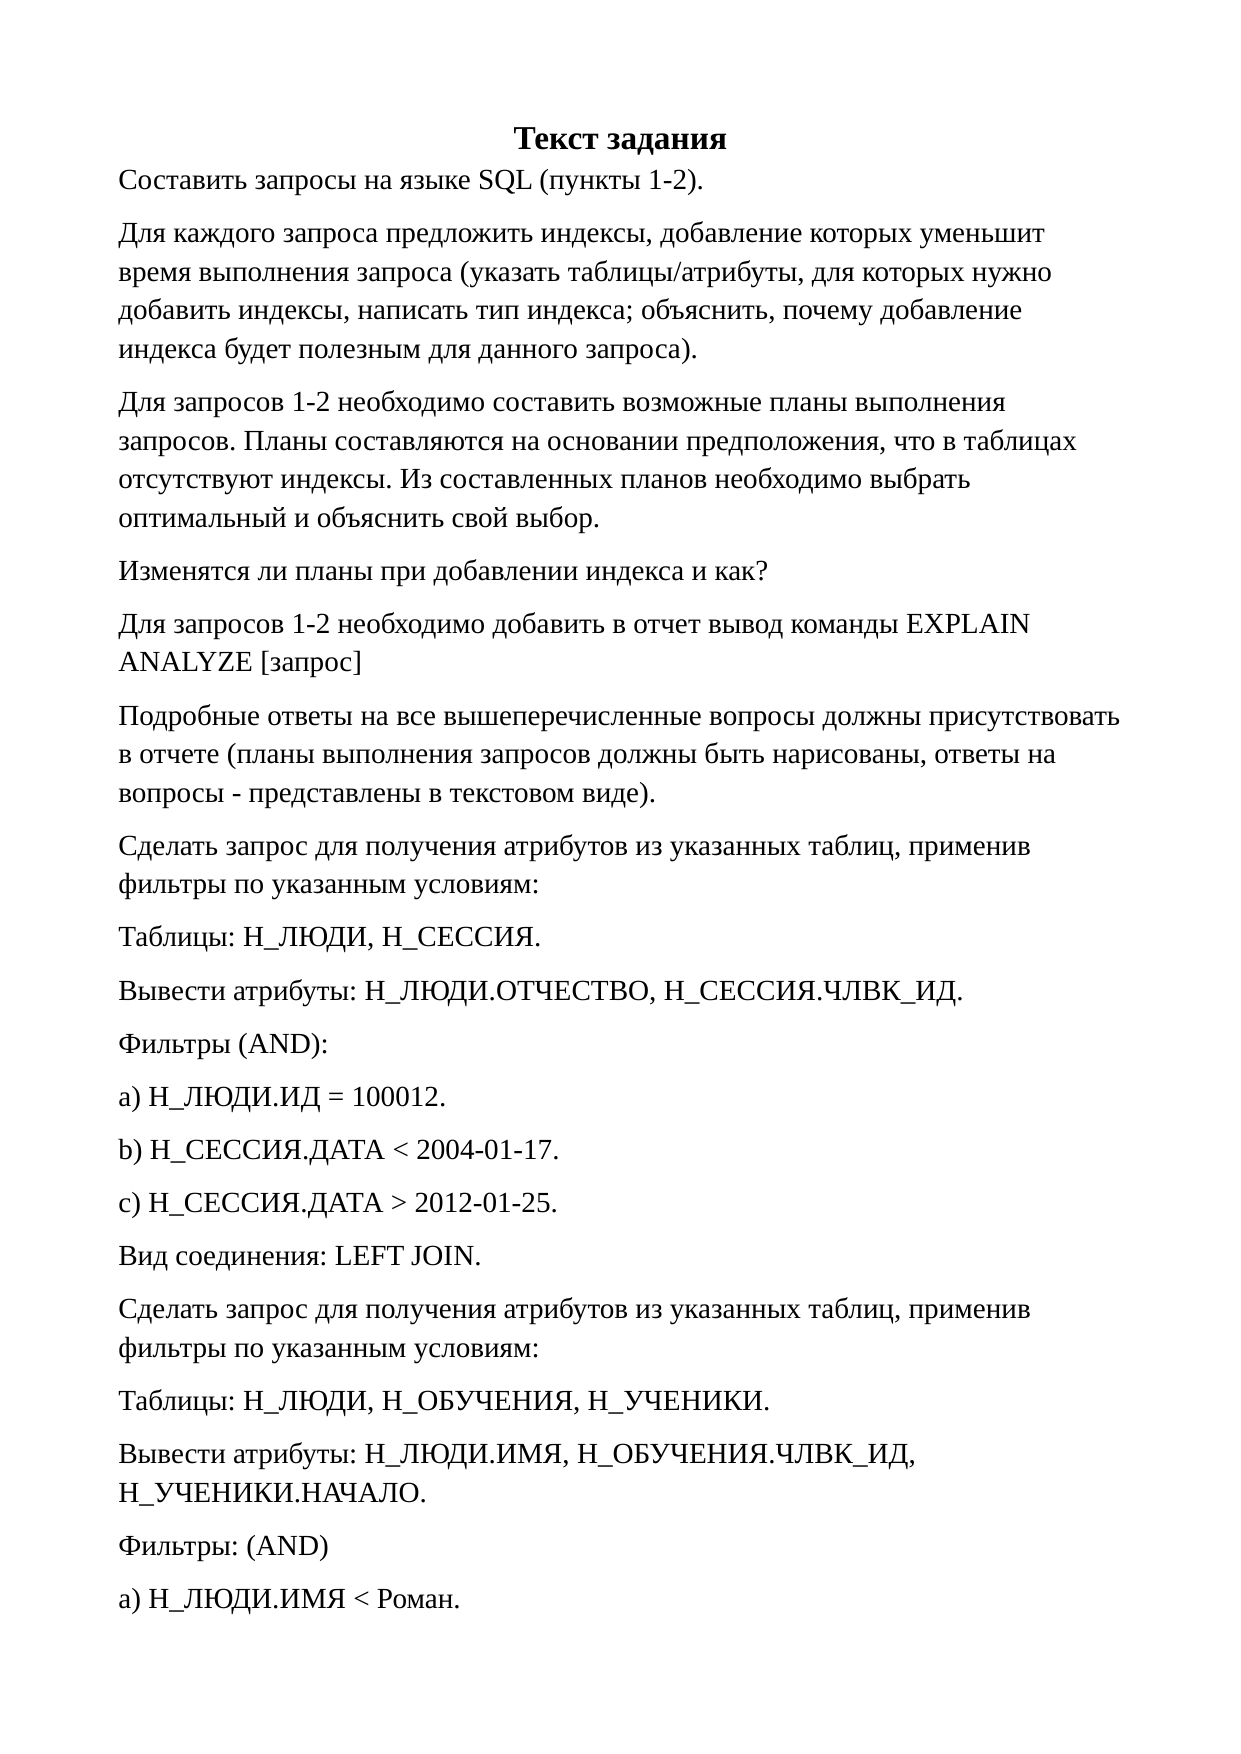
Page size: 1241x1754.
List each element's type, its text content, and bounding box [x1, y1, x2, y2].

text Текст задания [118, 118, 1122, 156]
text Таблицы: Н_ЛЮДИ, Н_ОБУЧЕНИЯ, Н_УЧЕНИКИ. [118, 1383, 1122, 1417]
text c) Н_СЕССИЯ.ДАТА > 2012-01-25. [118, 1185, 1122, 1219]
text Для каждого запроса предложить индексы, добавление которых уменьшит время выполнения запроса (указать таблицы/атрибуты, для которых нужно добавить индексы, написать тип индекса; объяснить, почему добавление индекса будет полезным для данного запроса). [118, 215, 1122, 364]
text a) Н_ЛЮДИ.ИМЯ < Роман. [118, 1581, 1122, 1614]
text Вывести атрибуты: Н_ЛЮДИ.ОТЧЕСТВО, Н_СЕССИЯ.ЧЛВК_ИД. [118, 973, 1122, 1006]
text Составить запросы на языке SQL (пункты 1-2). [118, 162, 1122, 196]
text Таблицы: Н_ЛЮДИ, Н_СЕССИЯ. [118, 919, 1122, 953]
text Вывести атрибуты: Н_ЛЮДИ.ИМЯ, Н_ОБУЧЕНИЯ.ЧЛВК_ИД, Н_УЧЕНИКИ.НАЧАЛО. [118, 1436, 1122, 1508]
text a) Н_ЛЮДИ.ИД = 100012. [118, 1079, 1122, 1112]
text b) Н_СЕССИЯ.ДАТА < 2004-01-17. [118, 1132, 1122, 1166]
text Изменятся ли планы при добавлении индекса и как? [118, 553, 1122, 586]
text Подробные ответы на все вышеперечисленные вопросы должны присутствовать в отчете (планы выполнения запросов должны быть нарисованы, ответы на вопросы - представлены в текстовом виде). [118, 698, 1122, 808]
text Сделать запрос для получения атрибутов из указанных таблиц, применив фильтры по указанным условиям: [118, 828, 1122, 900]
text Фильтры (AND): [118, 1026, 1122, 1059]
text Сделать запрос для получения атрибутов из указанных таблиц, применив фильтры по указанным условиям: [118, 1291, 1122, 1363]
text Вид соединения: LEFT JOIN. [118, 1238, 1122, 1272]
text Фильтры: (AND) [118, 1528, 1122, 1561]
text Для запросов 1-2 необходимо составить возможные планы выполнения запросов. Планы составляются на основании предположения, что в таблицах отсутствуют индексы. Из составленных планов необходимо выбрать оптимальный и объяснить свой выбор. [118, 384, 1122, 533]
text Для запросов 1-2 необходимо добавить в отчет вывод команды EXPLAIN ANALYZE [запрос] [118, 606, 1122, 678]
